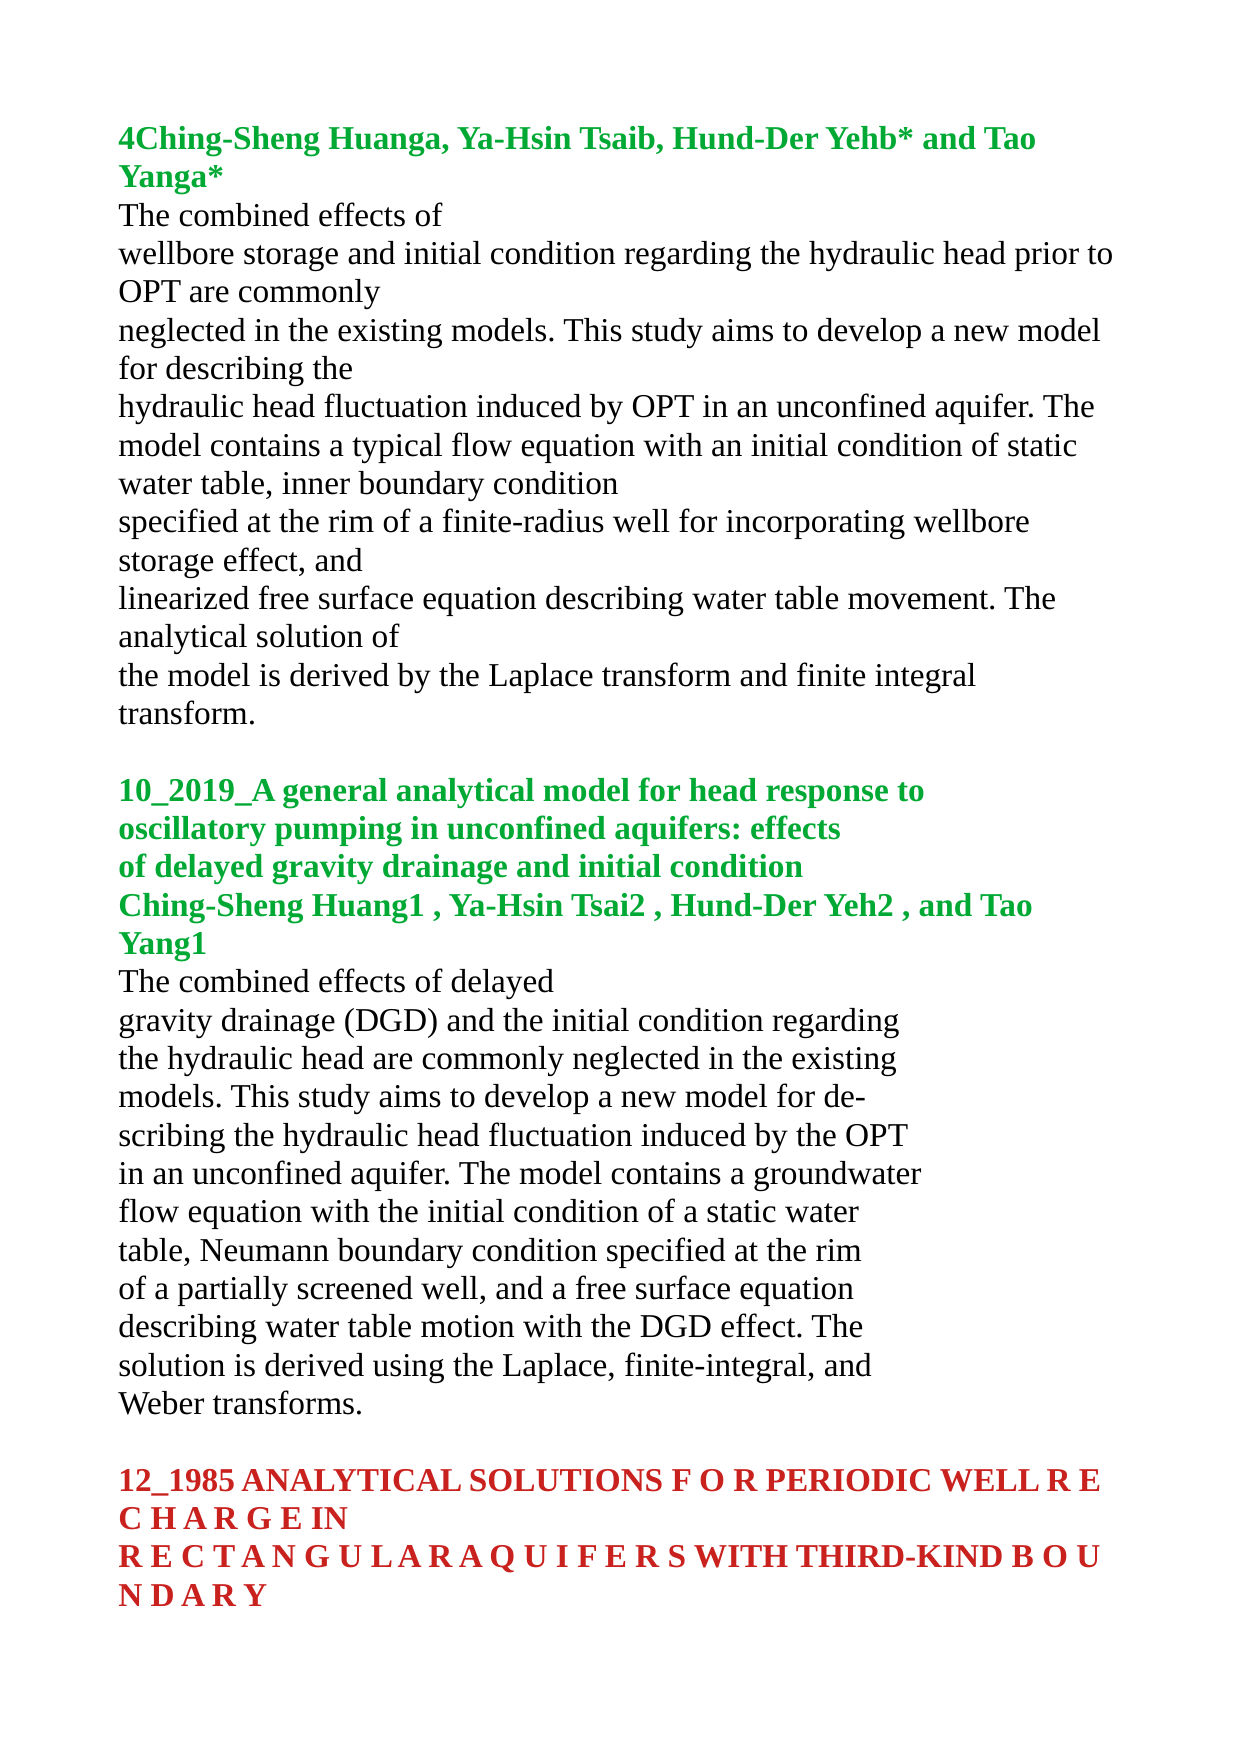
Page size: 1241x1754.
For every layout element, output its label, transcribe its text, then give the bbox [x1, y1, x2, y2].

text oscillatory pumping in unconfined aquifers: effects [118, 808, 1122, 846]
text flow equation with the initial condition of a static water [118, 1191, 1122, 1230]
text The combined effects of [118, 195, 1122, 233]
text neglected in the existing models. This study aims to develop a new model for describing the [118, 310, 1122, 386]
text models. This study aims to develop a new model for de- [118, 1076, 1122, 1115]
text 12_1985 ANALYTICAL SOLUTIONS F O R PERIODIC WELL R E C H A R G E IN [118, 1460, 1122, 1536]
text wellbore storage and initial condition regarding the hydraulic head prior to OPT are commonly [118, 233, 1122, 310]
text the hydraulic head are commonly neglected in the existing [118, 1038, 1122, 1076]
text 10_2019_A general analytical model for head response to [118, 770, 1122, 808]
text of a partially screened well, and a free surface equation [118, 1268, 1122, 1306]
text 4Ching-Sheng Huanga, Ya-Hsin Tsaib, Hund-Der Yehb* and Tao Yanga* [118, 118, 1122, 195]
text describing water table motion with the DGD effect. The [118, 1306, 1122, 1345]
text the model is derived by the Laplace transform and finite integral transform. [118, 655, 1122, 731]
text table, Neumann boundary condition specified at the rim [118, 1230, 1122, 1268]
text of delayed gravity drainage and initial condition [118, 846, 1122, 885]
text Weber transforms. [118, 1383, 1122, 1421]
text gravity drainage (DGD) and the initial condition regarding [118, 1000, 1122, 1038]
text solution is derived using the Laplace, finite-integral, and [118, 1345, 1122, 1383]
text The combined effects of delayed [118, 961, 1122, 1000]
text R E C T A N G U L A R A Q U I F E R S WITH THIRD-KIND B O U N D A R Y [118, 1536, 1122, 1613]
text Ching-Sheng Huang1 , Ya-Hsin Tsai2 , Hund-Der Yeh2 , and Tao Yang1 [118, 885, 1122, 961]
text linearized free surface equation describing water table movement. The analytical solution of [118, 578, 1122, 655]
text in an unconfined aquifer. The model contains a groundwater [118, 1153, 1122, 1191]
text hydraulic head fluctuation induced by OPT in an unconfined aquifer. The model contains a typical flow equation with an initial condition of static water table, inner boundary condition [118, 386, 1122, 501]
text specified at the rim of a finite-radius well for incorporating wellbore storage effect, and [118, 501, 1122, 578]
text scribing the hydraulic head fluctuation induced by the OPT [118, 1115, 1122, 1153]
